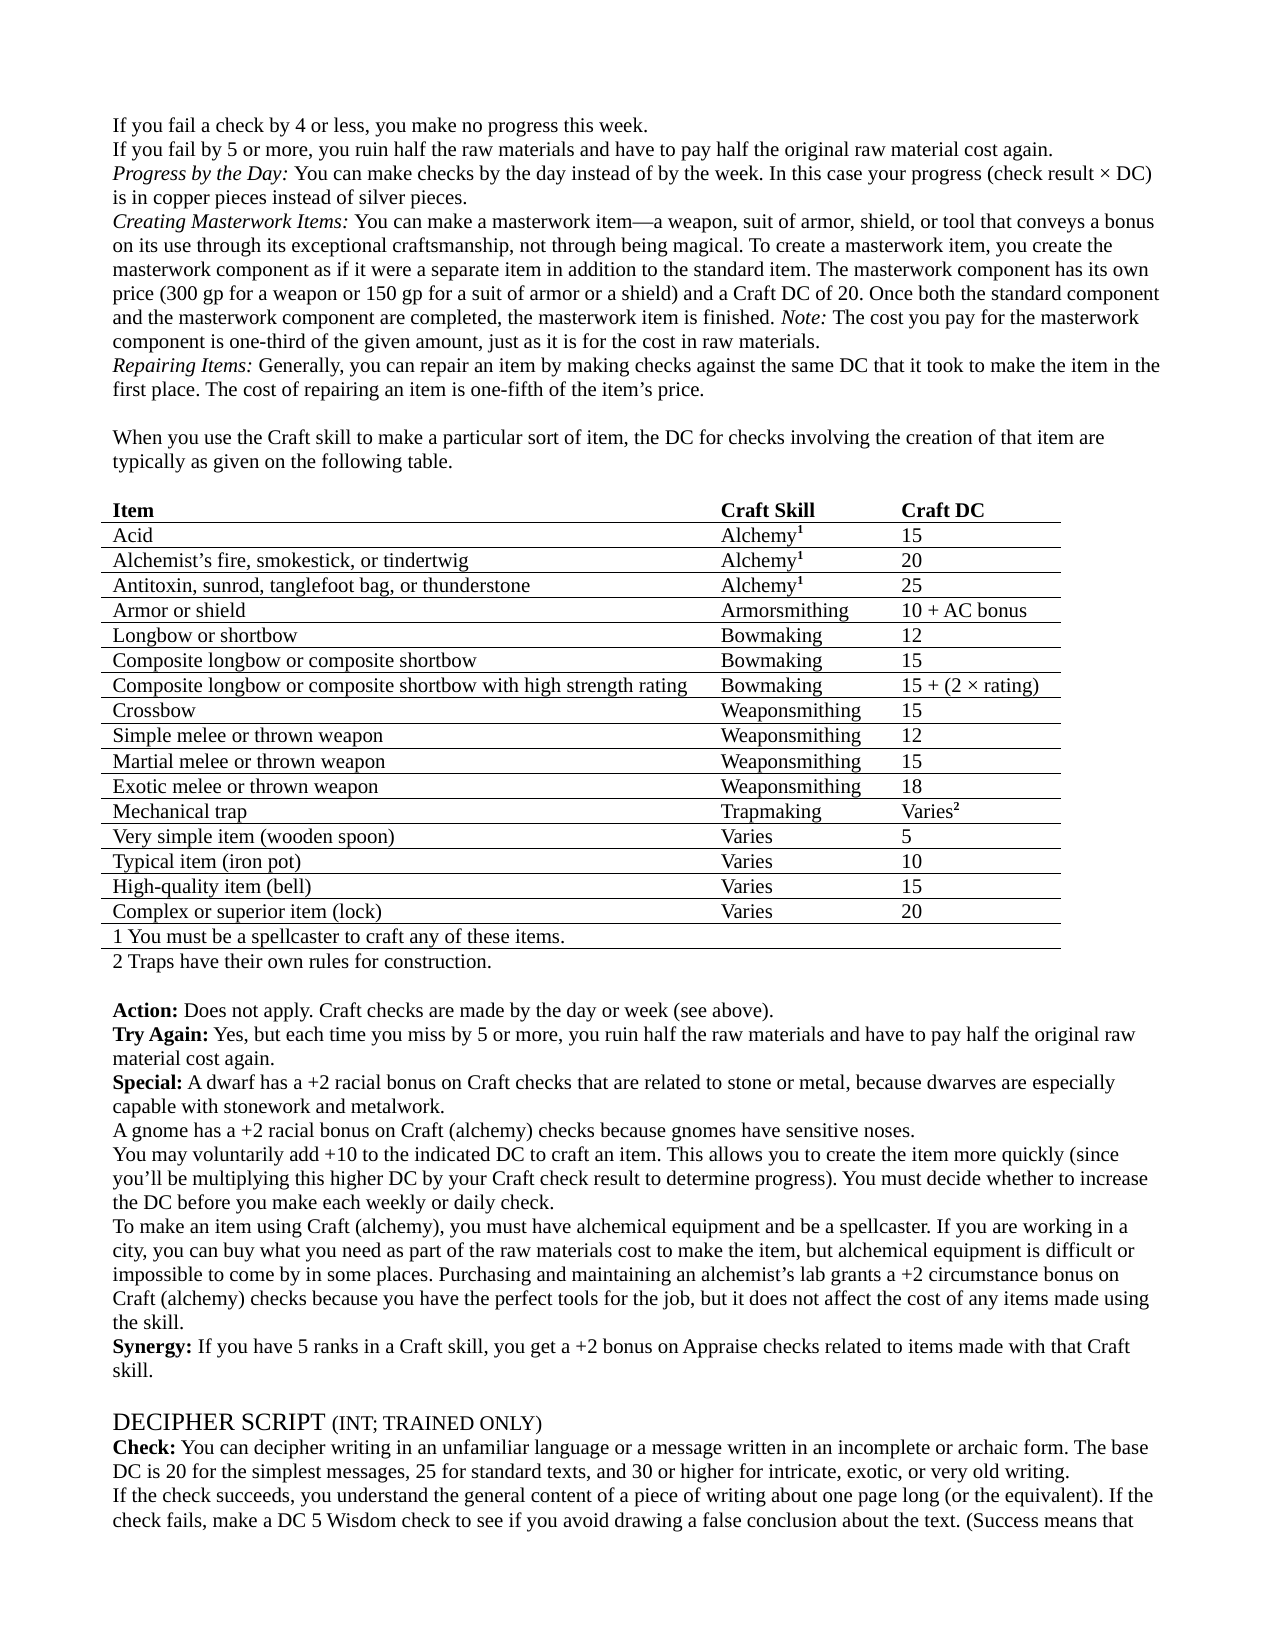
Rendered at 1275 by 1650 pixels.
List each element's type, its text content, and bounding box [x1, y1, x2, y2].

text DECIPHER SCRIPT (INT; TRAINED ONLY) [112, 1407, 1162, 1435]
text Action: Does not apply. Craft checks are made by the day or week (see above). [112, 997, 1162, 1022]
text Check: You can decipher writing in an unfamiliar language or a message written in an incomplete or archaic form. The base DC is 20 for the simplest messages, 25 for standard texts, and 30 or higher for intricate, exotic, or very old writing. [112, 1435, 1162, 1483]
table_cell Very simple item (wooden spoon) [101, 824, 709, 848]
table_cell 25 [890, 573, 1061, 597]
table_cell High-quality item (bell) [101, 874, 709, 898]
table_cell Complex or superior item (lock) [101, 899, 709, 923]
table_cell Varies [709, 824, 890, 848]
table_cell Varies2 [890, 799, 1061, 823]
table_cell Simple melee or thrown weapon [101, 724, 709, 747]
table_cell 18 [890, 774, 1061, 798]
text Creating Masterwork Items: You can make a masterwork item—a weapon, suit of armor, shield, or tool that conveys a bonus on its use through its exceptional craftsmanship, not through being magical. To create a masterwork item, you create the masterwork component as if it were a separate item in addition to the standard item. The masterwork component has its own price (300 gp for a weapon or 150 gp for a suit of armor or a shield) and a Craft DC of 20. Once both the standard component and the masterwork component are completed, the masterwork item is finished. Note: The cost you pay for the masterwork component is one-third of the given amount, just as it is for the cost in raw materials. [112, 209, 1162, 353]
text If the check succeeds, you understand the general content of a piece of writing about one page long (or the equivalent). If the check fails, make a DC 5 Wisdom check to see if you avoid drawing a false conclusion about the text. (Success means that [112, 1483, 1162, 1532]
table_cell Longbow or shortbow [101, 623, 709, 647]
text Synergy: If you have 5 ranks in a Craft skill, you get a +2 bonus on Appraise checks related to items made with that Craft skill. [112, 1334, 1162, 1382]
table_header Craft Skill [709, 498, 890, 522]
table_cell Weaponsmithing [709, 698, 890, 722]
table_cell Armor or shield [101, 598, 709, 622]
table_cell Composite longbow or composite shortbow [101, 648, 709, 672]
table_header Item [101, 498, 709, 522]
text Try Again: Yes, but each time you miss by 5 or more, you ruin half the raw materials and have to pay half the original raw material cost again. [112, 1022, 1162, 1070]
table_cell Bowmaking [709, 648, 890, 672]
table_cell Varies [709, 849, 890, 873]
text If you fail by 5 or more, you ruin half the raw materials and have to pay half the original raw material cost again. [112, 137, 1162, 161]
table_cell 1 You must be a spellcaster to craft any of these items. [101, 924, 1061, 948]
table_cell 15 [890, 749, 1061, 773]
table_cell Acid [101, 523, 709, 547]
text A gnome has a +2 racial bonus on Craft (alchemy) checks because gnomes have sensitive noses. [112, 1118, 1162, 1142]
text Repairing Items: Generally, you can repair an item by making checks against the same DC that it took to make the item in the first place. The cost of repairing an item is one-fifth of the item’s price. [112, 353, 1162, 401]
table_cell Armorsmithing [709, 598, 890, 622]
text Progress by the Day: You can make checks by the day instead of by the week. In this case your progress (check result × DC) is in copper pieces instead of silver pieces. [112, 161, 1162, 209]
table_cell Antitoxin, sunrod, tanglefoot bag, or thunderstone [101, 573, 709, 597]
table_header Craft DC [890, 498, 1061, 522]
table_cell Alchemy1 [709, 548, 890, 572]
table_cell 15 [890, 874, 1061, 898]
table_cell Alchemist’s fire, smokestick, or tindertwig [101, 548, 709, 572]
table_cell 10 + AC bonus [890, 598, 1061, 622]
text When you use the Craft skill to make a particular sort of item, the DC for checks involving the creation of that item are typically as given on the following table. [112, 425, 1162, 473]
table_cell Alchemy1 [709, 573, 890, 597]
table_cell 5 [890, 824, 1061, 848]
table_cell Varies [709, 874, 890, 898]
table_cell Alchemy1 [709, 523, 890, 547]
table_cell Exotic melee or thrown weapon [101, 774, 709, 798]
table_cell 2 Traps have their own rules for construction. [101, 949, 1061, 973]
table_cell Weaponsmithing [709, 724, 890, 747]
table_cell 20 [890, 899, 1061, 923]
table_cell 15 [890, 648, 1061, 672]
text You may voluntarily add +10 to the indicated DC to craft an item. This allows you to create the item more quickly (since you’ll be multiplying this higher DC by your Craft check result to determine progress). You must decide whether to increase the DC before you make each weekly or daily check. [112, 1142, 1162, 1214]
table_cell 12 [890, 623, 1061, 647]
table_cell 12 [890, 724, 1061, 747]
table_cell 20 [890, 548, 1061, 572]
table_cell Composite longbow or composite shortbow with high strength rating [101, 673, 709, 697]
table_cell 15 [890, 523, 1061, 547]
table_cell Typical item (iron pot) [101, 849, 709, 873]
table_cell Martial melee or thrown weapon [101, 749, 709, 773]
table_cell Varies [709, 899, 890, 923]
text If you fail a check by 4 or less, you make no progress this week. [112, 112, 1162, 137]
table_cell Trapmaking [709, 799, 890, 823]
text Special: A dwarf has a +2 racial bonus on Craft checks that are related to stone or metal, because dwarves are especially capable with stonework and metalwork. [112, 1070, 1162, 1118]
table_cell 15 + (2 × rating) [890, 673, 1061, 697]
table_cell 15 [890, 698, 1061, 722]
table_cell Crossbow [101, 698, 709, 722]
table_cell Bowmaking [709, 673, 890, 697]
table_cell 10 [890, 849, 1061, 873]
table_cell Bowmaking [709, 623, 890, 647]
table_cell Mechanical trap [101, 799, 709, 823]
table_cell Weaponsmithing [709, 774, 890, 798]
table_cell Weaponsmithing [709, 749, 890, 773]
text To make an item using Craft (alchemy), you must have alchemical equipment and be a spellcaster. If you are working in a city, you can buy what you need as part of the raw materials cost to make the item, but alchemical equipment is difficult or impossible to come by in some places. Purchasing and maintaining an alchemist’s lab grants a +2 circumstance bonus on Craft (alchemy) checks because you have the perfect tools for the job, but it does not affect the cost of any items made using the skill. [112, 1214, 1162, 1334]
